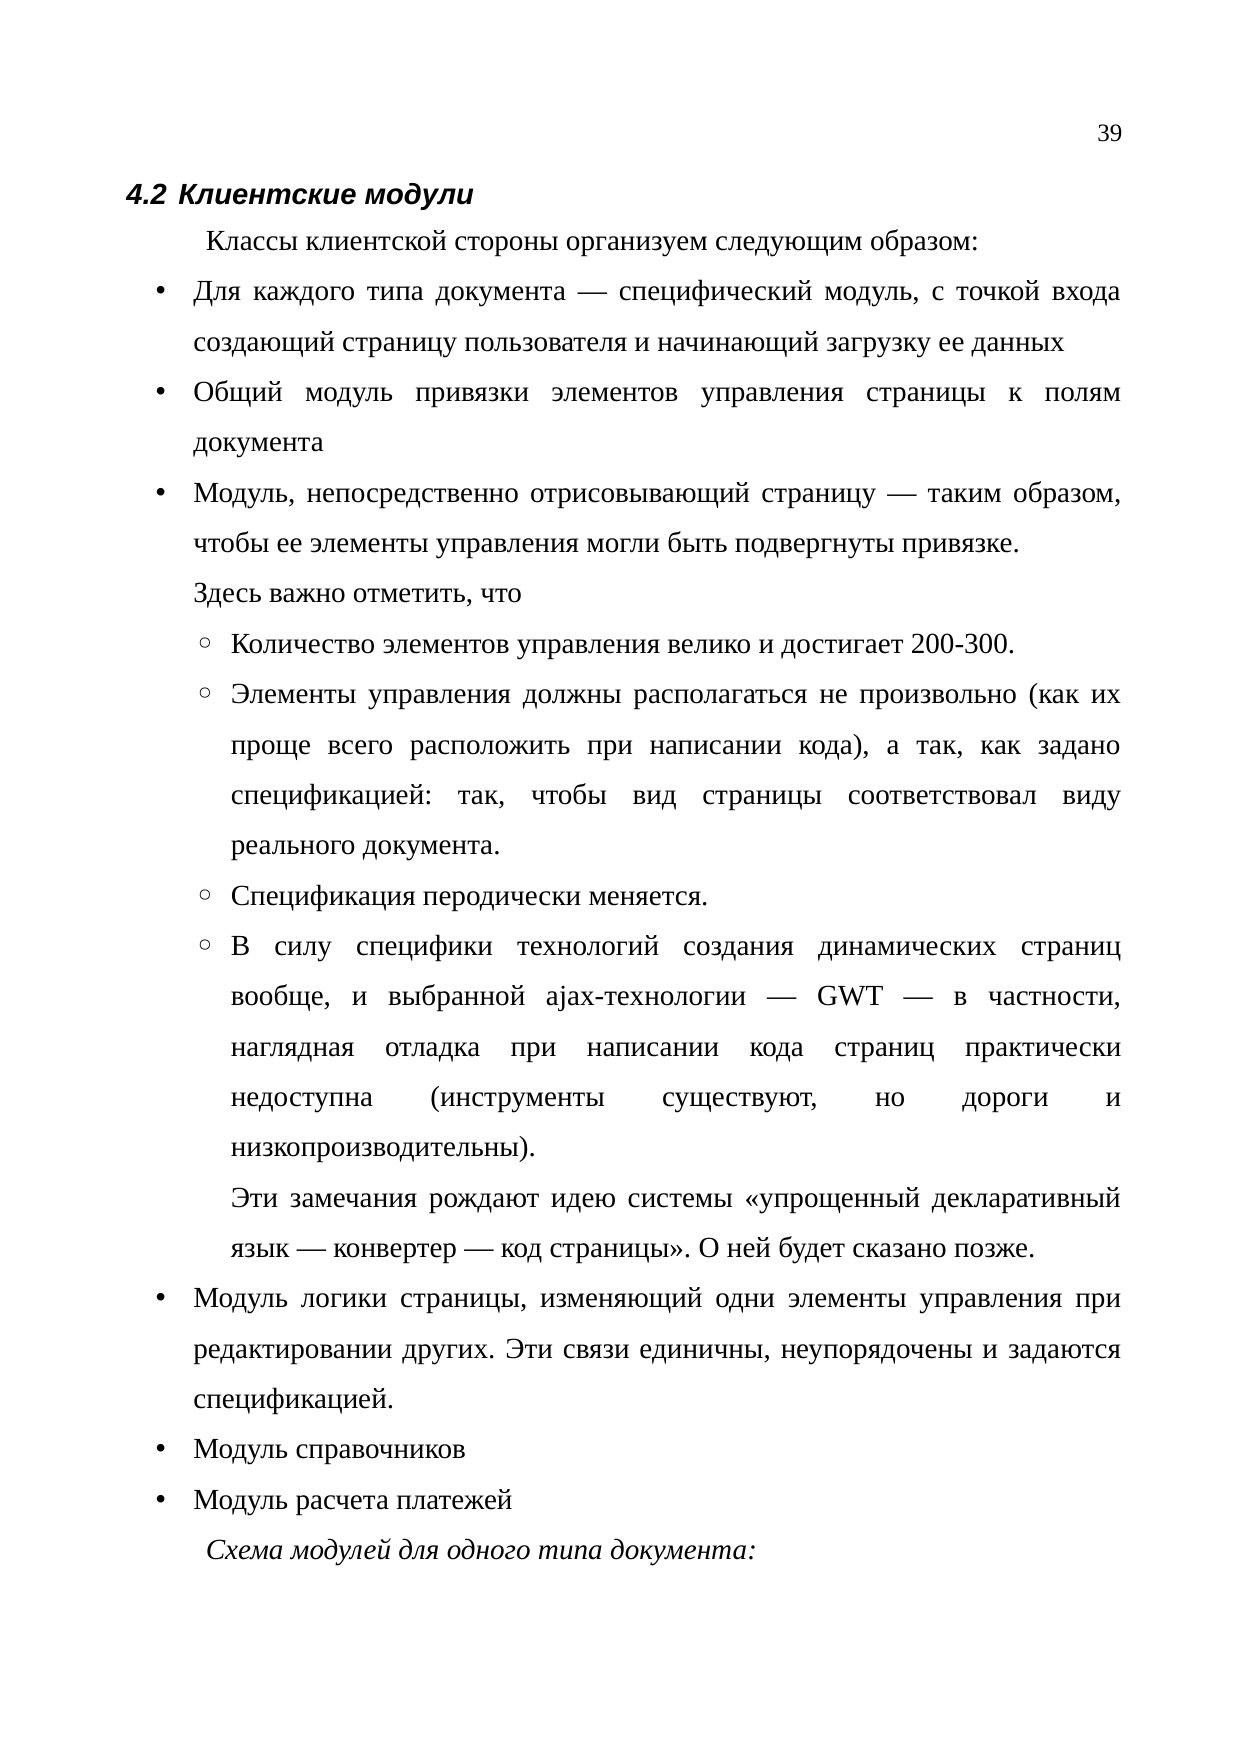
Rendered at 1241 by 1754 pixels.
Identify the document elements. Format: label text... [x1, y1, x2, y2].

list Здесь важно отметить, что [156, 576, 1122, 609]
list Элементы управления должны располагаться не произвольно (как их проще всего расположить при написании кода), а так, как задано спецификацией: так, чтобы вид страницы соответствовал виду реального документа. [193, 676, 1122, 861]
list Общий модуль привязки элементов управления страницы к полям документа [156, 374, 1122, 458]
list Для каждого типа документа — специфический модуль, с точкой входа создающий страницу пользователя и начинающий загрузку ее данных [156, 273, 1122, 357]
list Модуль, непосредственно отрисовывающий страницу — таким образом, чтобы ее элементы управления могли быть подвергнуты привязке. [156, 475, 1122, 559]
list Модуль справочников [156, 1431, 1122, 1465]
list Модуль расчета платежей [156, 1482, 1122, 1516]
list Количество элементов управления велико и достигает 200-300. [193, 626, 1122, 659]
list Спецификация перодически меняется. [193, 878, 1122, 911]
list Эти замечания рождают идею системы «упрощенный декларативный язык — конвертер — код страницы». О ней будет сказано позже. [193, 1180, 1122, 1264]
text Классы клиентской стороны организуем следующим образом: [118, 223, 1122, 257]
list В силу специфики технологий создания динамических страниц вообще, и выбранной ajax-технологии — GWT — в частности, наглядная отладка при написании кода страниц практически недоступна (инструменты существуют, но дороги и низкопроизводительны). [193, 928, 1122, 1163]
text Схема модулей для одного типа документа: [118, 1532, 1122, 1566]
subtitle Клиентские модули [118, 177, 1122, 211]
list Модуль логики страницы, изменяющий одни элементы управления при редактировании других. Эти связи единичны, неупорядочены и задаются спецификацией. [156, 1280, 1122, 1415]
